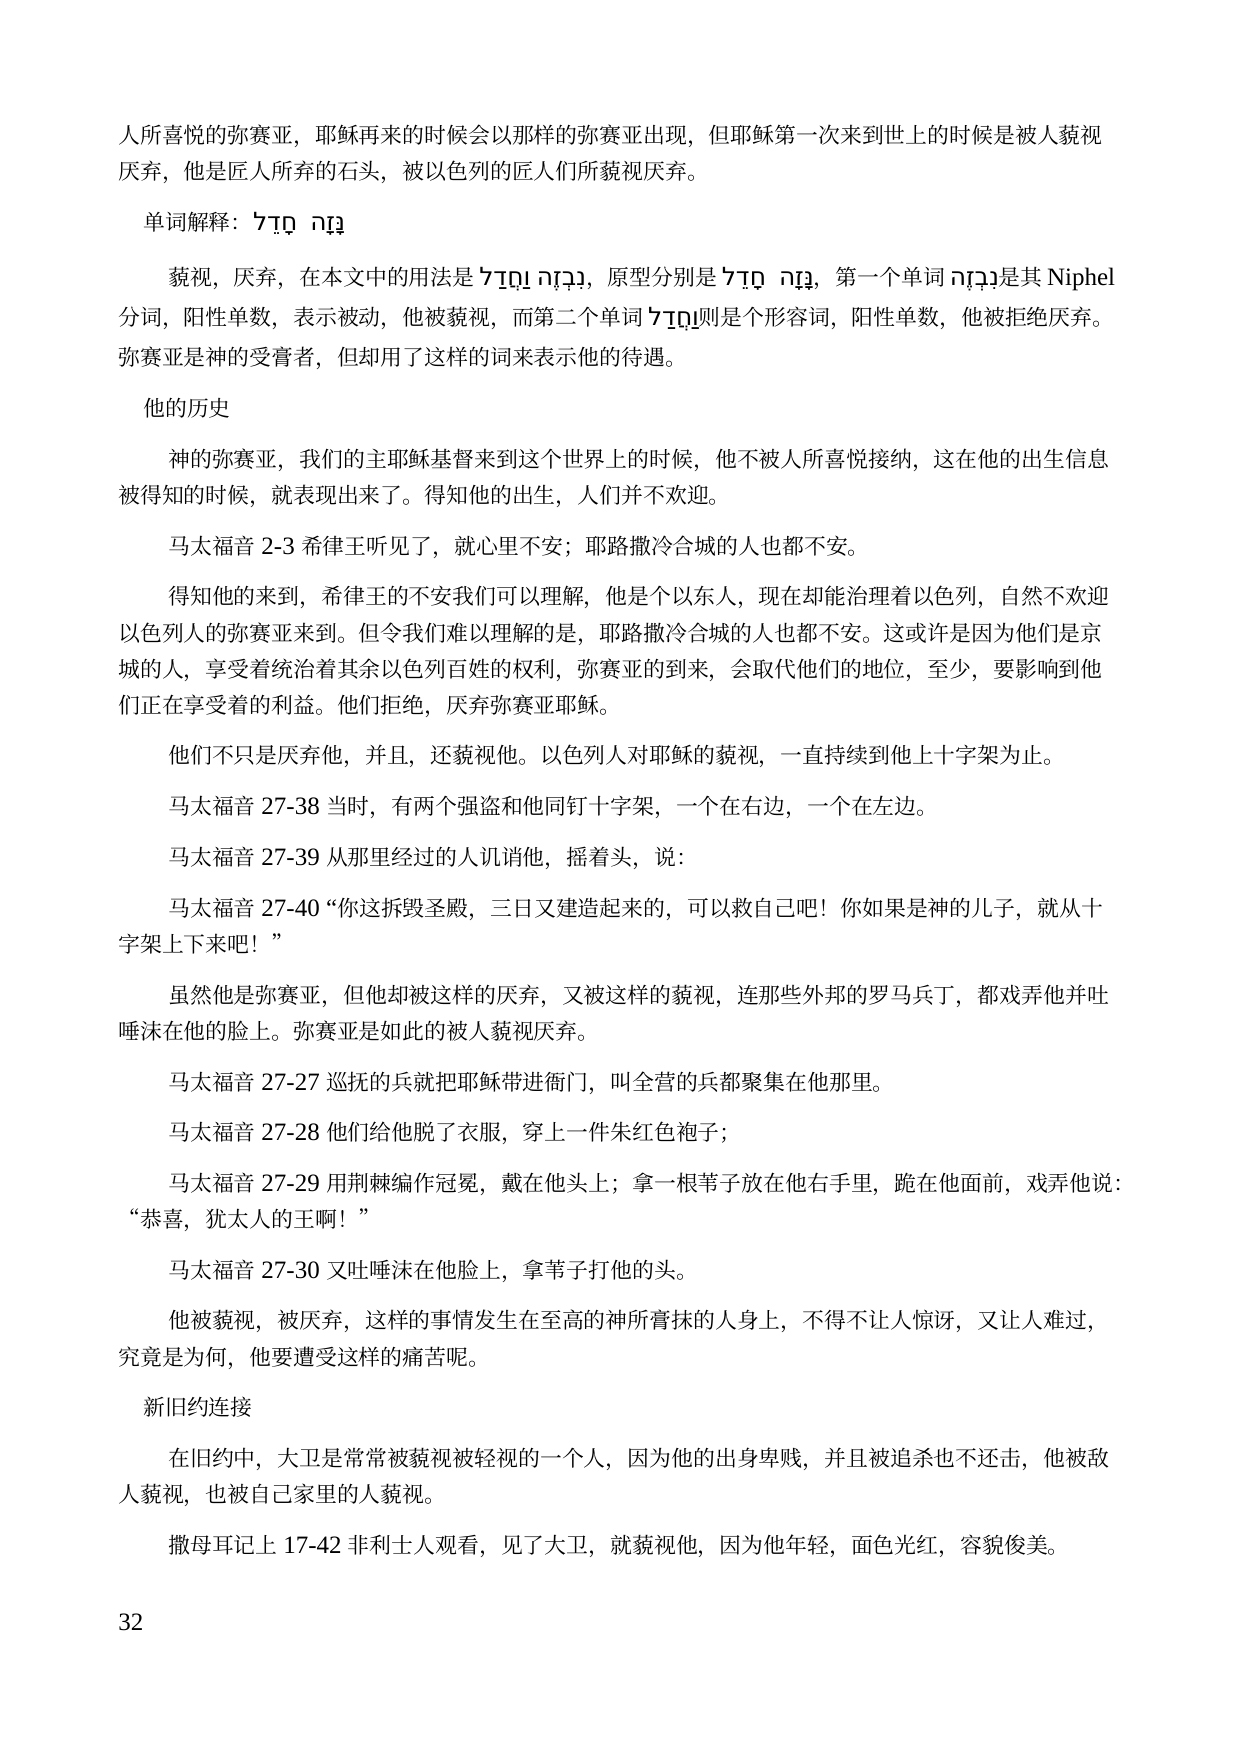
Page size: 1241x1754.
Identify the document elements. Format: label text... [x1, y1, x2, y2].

text 在旧约中，大卫是常常被藐视被轻视的一个人，因为他的出身卑贱，并且被追杀也不还击，他被敌人藐视，也被自己家里的人藐视。 [118, 1441, 1122, 1509]
text 马太福音 27-38 当时，有两个强盗和他同钉十字架，一个在右边，一个在左边。 [118, 789, 1122, 821]
text 人所喜悦的弥赛亚，耶稣再来的时候会以那样的弥赛亚出现，但耶稣第一次来到世上的时候是被人藐视厌弃，他是匠人所弃的石头，被以色列的匠人们所藐视厌弃。 [118, 118, 1122, 186]
text 虽然他是弥赛亚，但他却被这样的厌弃，又被这样的藐视，连那些外邦的罗马兵丁，都戏弄他并吐唾沫在他的脸上。弥赛亚是如此的被人藐视厌弃。 [118, 978, 1122, 1045]
text 藐视，厌弃，在本文中的用法是נִבְזֶה וַחֲדַל，原型分别是נָּזָה חָדֵל，第一个单词נִבְזֶה是其Niphel分词，阳性单数，表示被动，他被藐视，而第二个单词וַחֲדַל则是个形容词，阳性单数，他被拒绝厌弃。弥赛亚是神的受膏者，但却用了这样的词来表示他的待遇。 [118, 260, 1122, 372]
text 撒母耳记上 17-42 非利士人观看，见了大卫，就藐视他，因为他年轻，面色光红，容貌俊美。 [118, 1528, 1122, 1560]
text 神的弥赛亚，我们的主耶稣基督来到这个世界上的时候，他不被人所喜悦接纳，这在他的出生信息被得知的时候，就表现出来了。得知他的出生，人们并不欢迎。 [118, 442, 1122, 509]
text 马太福音 27-28 他们给他脱了衣服，穿上一件朱红色袍子； [118, 1115, 1122, 1147]
text 马太福音 2-3 希律王听见了，就心里不安；耶路撒冷合城的人也都不安。 [118, 529, 1122, 560]
text 他被藐视，被厌弃，这样的事情发生在至高的神所膏抹的人身上，不得不让人惊讶，又让人难过，究竟是为何，他要遭受这样的痛苦呢。 [118, 1304, 1122, 1371]
text 马太福音 27-29 用荆棘编作冠冕，戴在他头上；拿一根苇子放在他右手里，跪在他面前，戏弄他说：“恭喜，犹太人的王啊！” [118, 1166, 1122, 1234]
text 新旧约连接 [118, 1391, 1122, 1422]
text 他的历史 [118, 391, 1122, 423]
text 马太福音 27-39 从那里经过的人讥诮他，摇着头，说： [118, 840, 1122, 872]
text 马太福音 27-30 又吐唾沫在他脸上，拿苇子打他的头。 [118, 1253, 1122, 1284]
text 马太福音 27-27 巡抚的兵就把耶稣带进衙门，叫全营的兵都聚集在他那里。 [118, 1065, 1122, 1096]
text 他们不只是厌弃他，并且，还藐视他。以色列人对耶稣的藐视，一直持续到他上十字架为止。 [118, 739, 1122, 770]
text 得知他的来到，希律王的不安我们可以理解，他是个以东人，现在却能治理着以色列，自然不欢迎以色列人的弥赛亚来到。但令我们难以理解的是，耶路撒冷合城的人也都不安。这或许是因为他们是京城的人，享受着统治着其余以色列百姓的权利，弥赛亚的到来，会取代他们的地位，至少，要影响到他们正在享受着的利益。他们拒绝，厌弃弥赛亚耶稣。 [118, 579, 1122, 719]
text 马太福音 27-40 “你这拆毁圣殿，三日又建造起来的，可以救自己吧！你如果是神的儿子，就从十字架上下来吧！” [118, 891, 1122, 958]
text 单词解释：נָּזָה חָדֵל [118, 205, 1122, 240]
